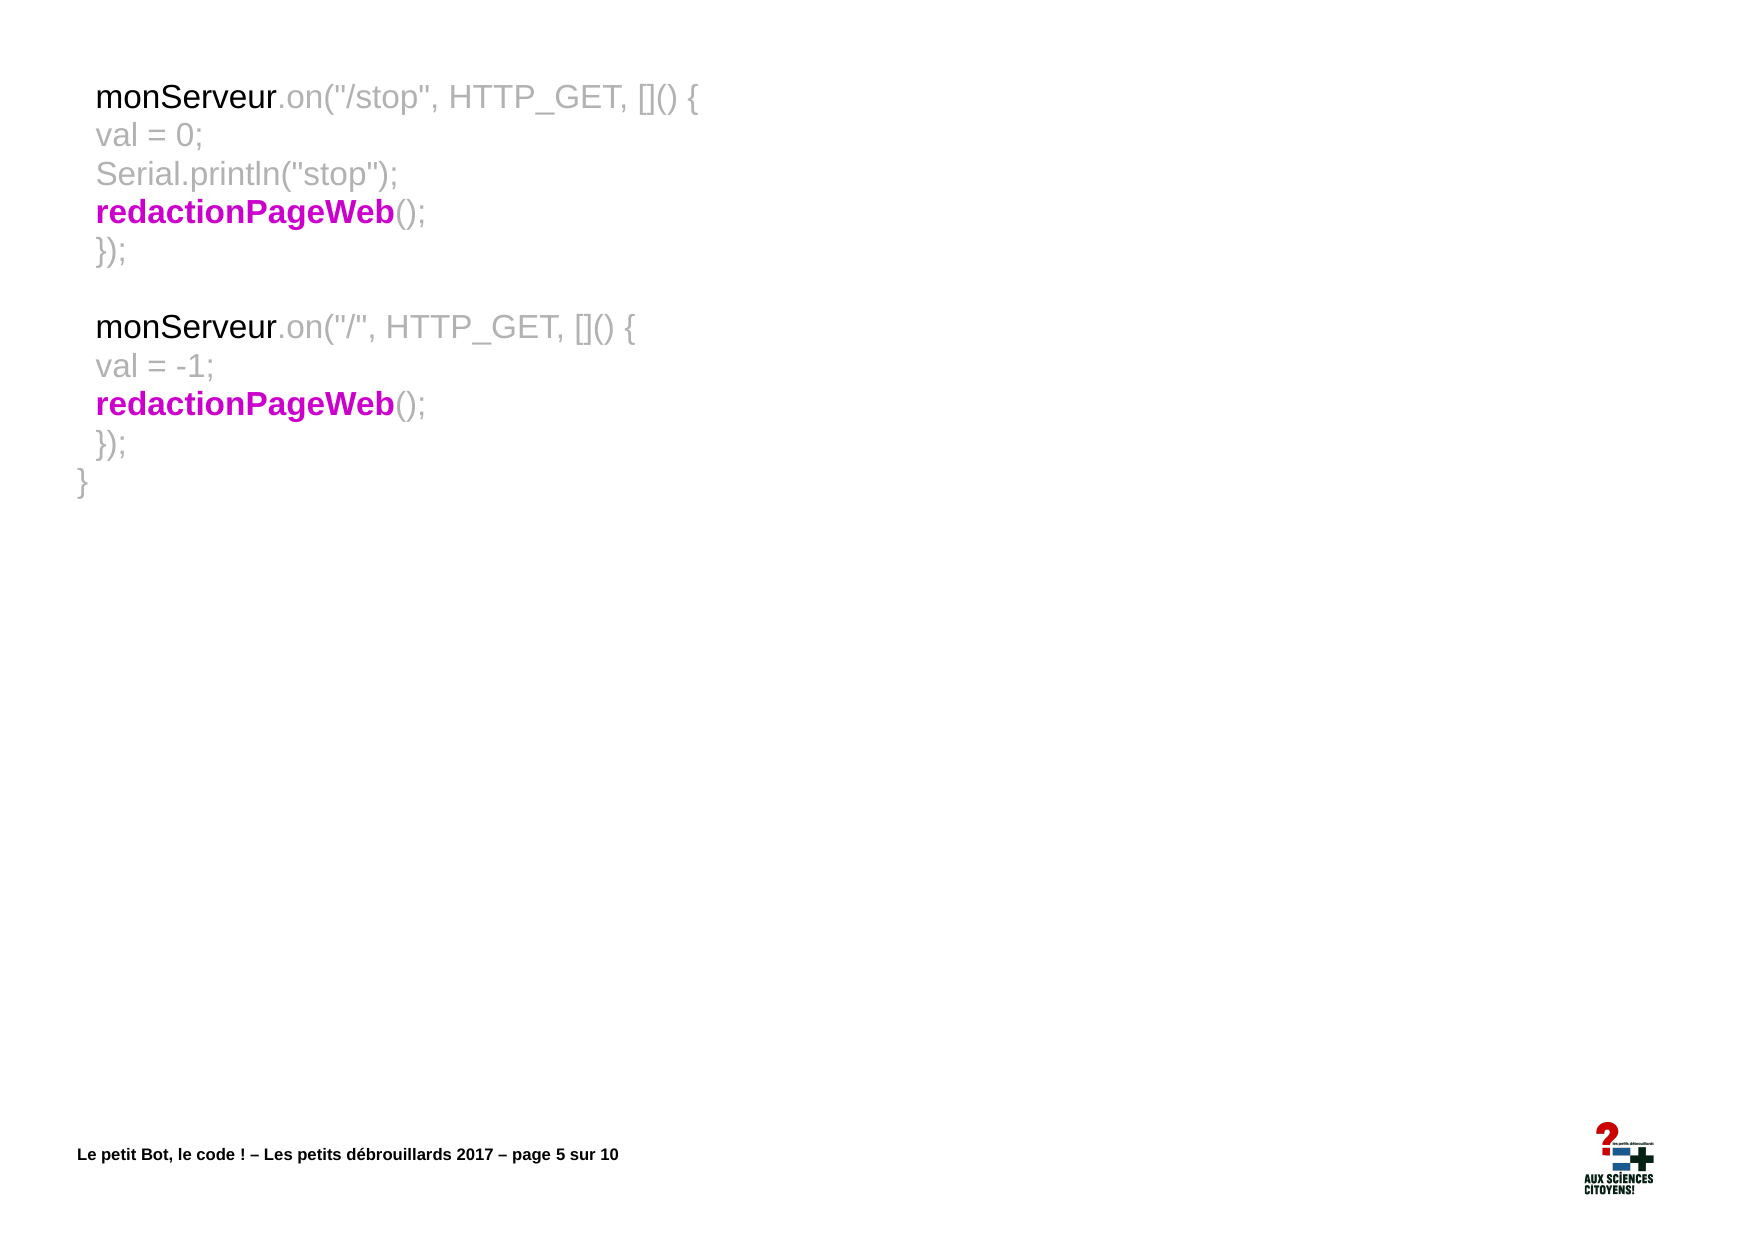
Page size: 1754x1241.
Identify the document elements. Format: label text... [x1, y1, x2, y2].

picture [1584, 1122, 1654, 1195]
text redactionPageWeb(); [77, 192, 1677, 231]
text }); [77, 423, 1677, 461]
text monServeur.on("/", HTTP_GET, []() { [77, 307, 1677, 346]
text }); [77, 231, 1677, 269]
text val = -1; [77, 346, 1677, 384]
text monServeur.on("/stop", HTTP_GET, []() { [77, 77, 1677, 115]
text Serial.println("stop"); [77, 154, 1677, 192]
text redactionPageWeb(); [77, 384, 1677, 423]
text } [77, 461, 1677, 499]
text val = 0; [77, 115, 1677, 154]
